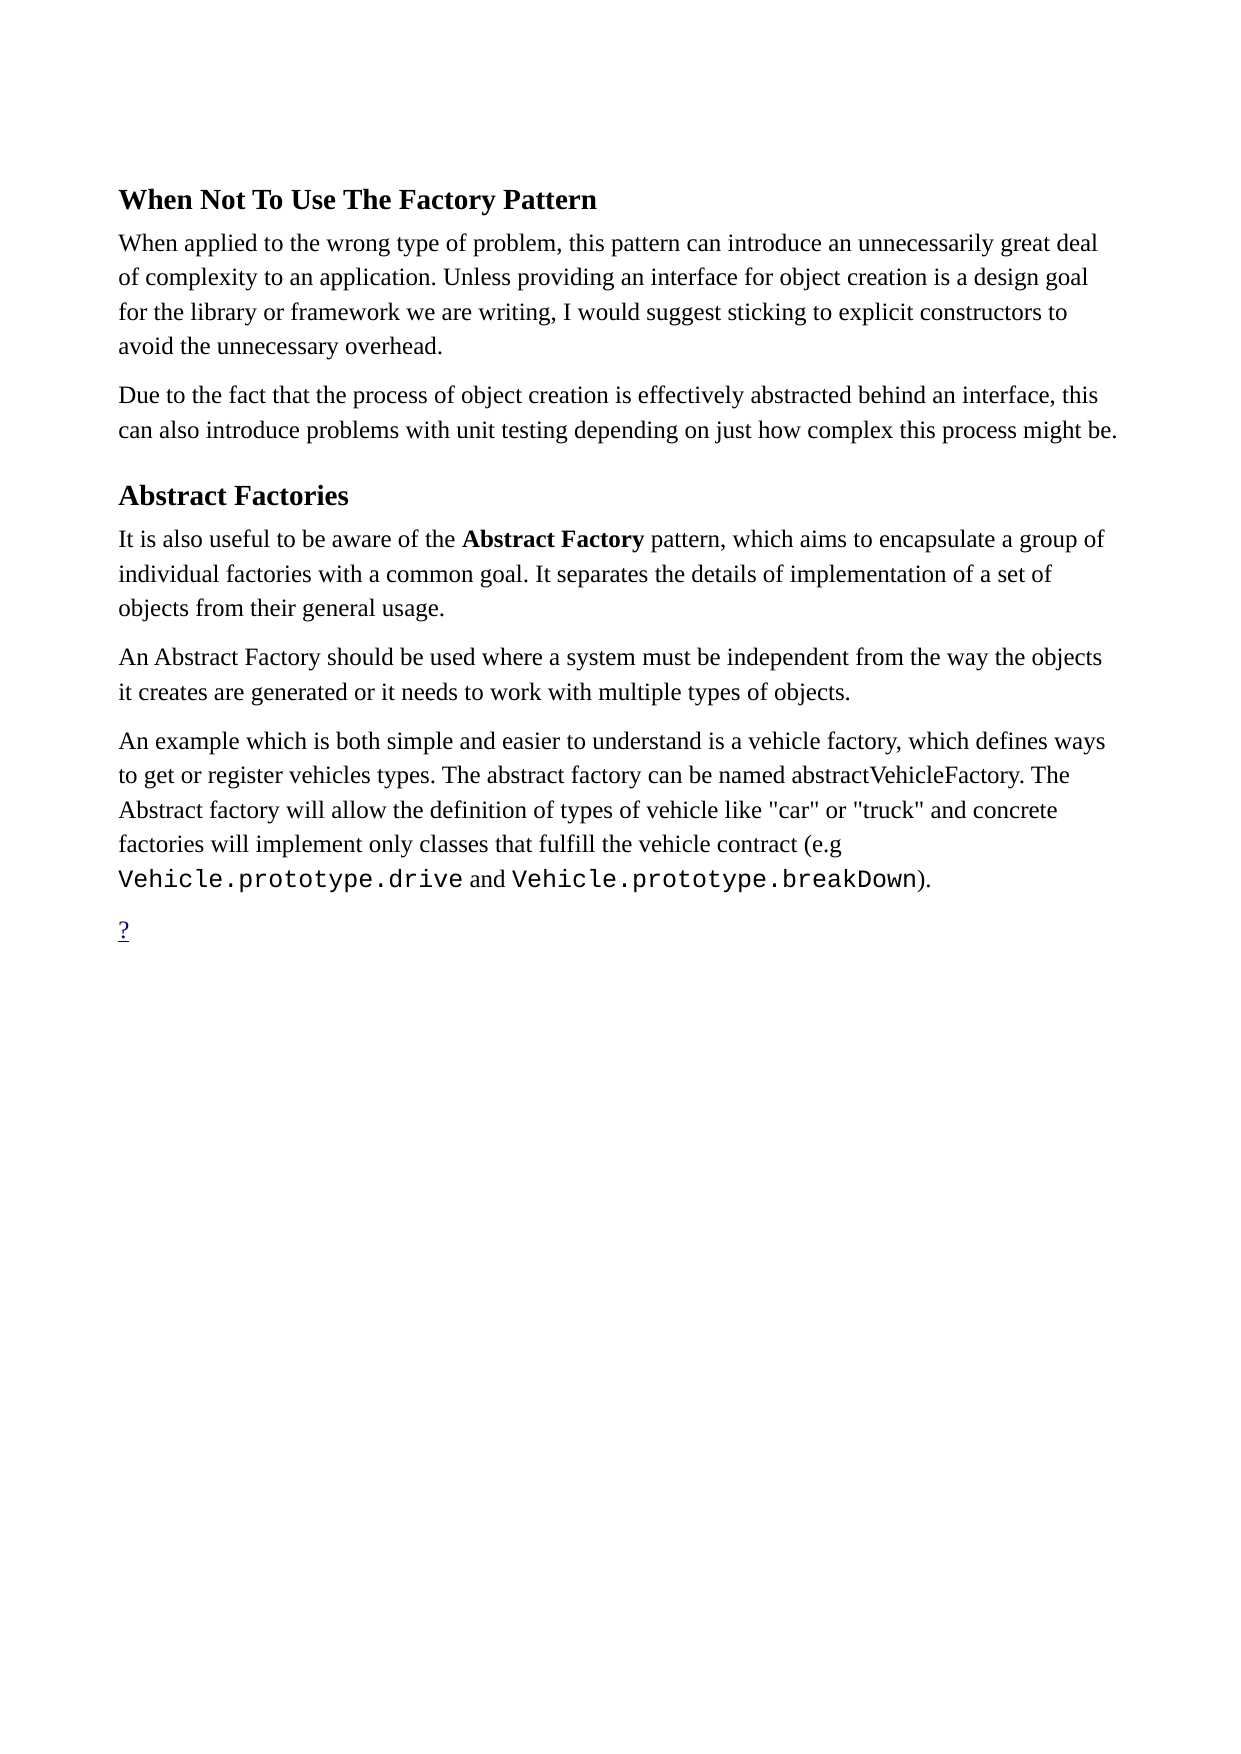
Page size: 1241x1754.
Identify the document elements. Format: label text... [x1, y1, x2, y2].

text An example which is both simple and easier to understand is a vehicle factory, which defines ways to get or register vehicles types. The abstract factory can be named abstractVehicleFactory. The Abstract factory will allow the definition of types of vehicle like "car" or "truck" and concrete factories will implement only classes that fulfill the vehicle contract (e.g Vehicle.prototype.drive and Vehicle.prototype.breakDown). [118, 726, 1122, 895]
subtitle When Not To Use The Factory Pattern [118, 182, 1122, 215]
text Due to the fact that the process of object creation is effectively abstracted behind an interface, this can also introduce problems with unit testing depending on just how complex this process might be. [118, 380, 1122, 443]
text An Abstract Factory should be used where a system must be independent from the way the objects it creates are generated or it needs to work with multiple types of objects. [118, 642, 1122, 706]
text It is also useful to be aware of the Abstract Factory pattern, which aims to encapsulate a group of individual factories with a common goal. It separates the details of implementation of a set of objects from their general usage. [118, 524, 1122, 622]
text ? [118, 916, 1122, 944]
text When applied to the wrong type of problem, this pattern can introduce an unnecessarily great deal of complexity to an application. Unless providing an interface for object creation is a design goal for the library or framework we are writing, I would suggest sticking to explicit constructors to avoid the unnecessary overhead. [118, 228, 1122, 360]
subtitle Abstract Factories [118, 478, 1122, 512]
